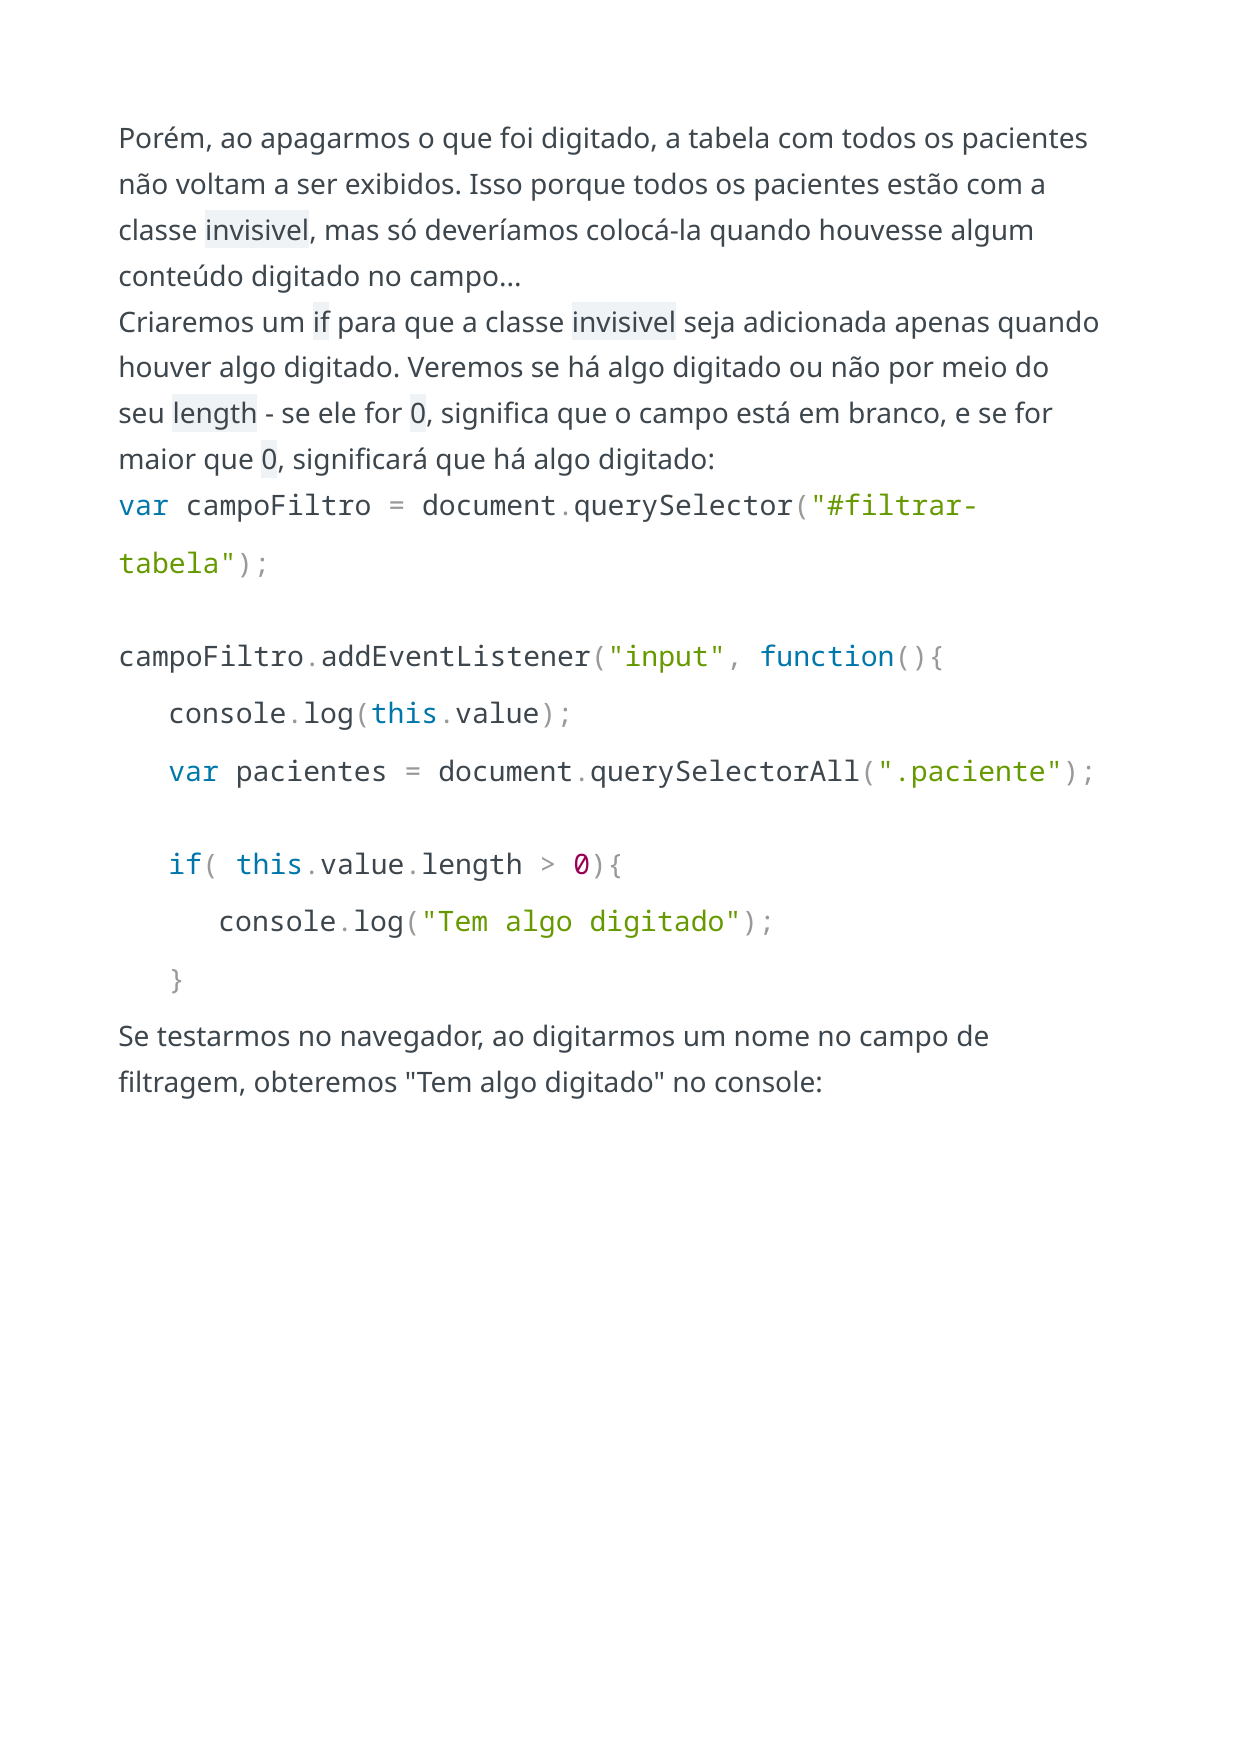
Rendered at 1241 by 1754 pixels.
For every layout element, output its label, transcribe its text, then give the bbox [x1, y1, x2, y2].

text Se testarmos no navegador, ao digitarmos um nome no campo de filtragem, obteremos "Tem algo digitado" no console: [118, 1016, 1122, 1101]
text var pacientes = document.querySelectorAll(".paciente"); [118, 751, 1122, 789]
text console.log("Tem algo digitado"); [118, 901, 1122, 940]
text var campoFiltro = document.querySelector("#filtrar-tabela"); [118, 486, 1122, 581]
text campoFiltro.addEventListener("input", function(){ [118, 636, 1122, 674]
text console.log(this.value); [118, 693, 1122, 732]
text Criaremos um if para que a classe invisivel seja adicionada apenas quando houver algo digitado. Veremos se há algo digitado ou não por meio do seu length - se ele for 0, significa que o campo está em branco, e se for maior que 0, significará que há algo digitado: [118, 302, 1122, 478]
text if( this.value.length > 0){ [118, 844, 1122, 882]
text } [118, 959, 1122, 997]
text Porém, ao apagarmos o que foi digitado, a tabela com todos os pacientes não voltam a ser exibidos. Isso porque todos os pacientes estão com a classe invisivel, mas só deveríamos colocá-la quando houvesse algum conteúdo digitado no campo... [118, 118, 1122, 294]
